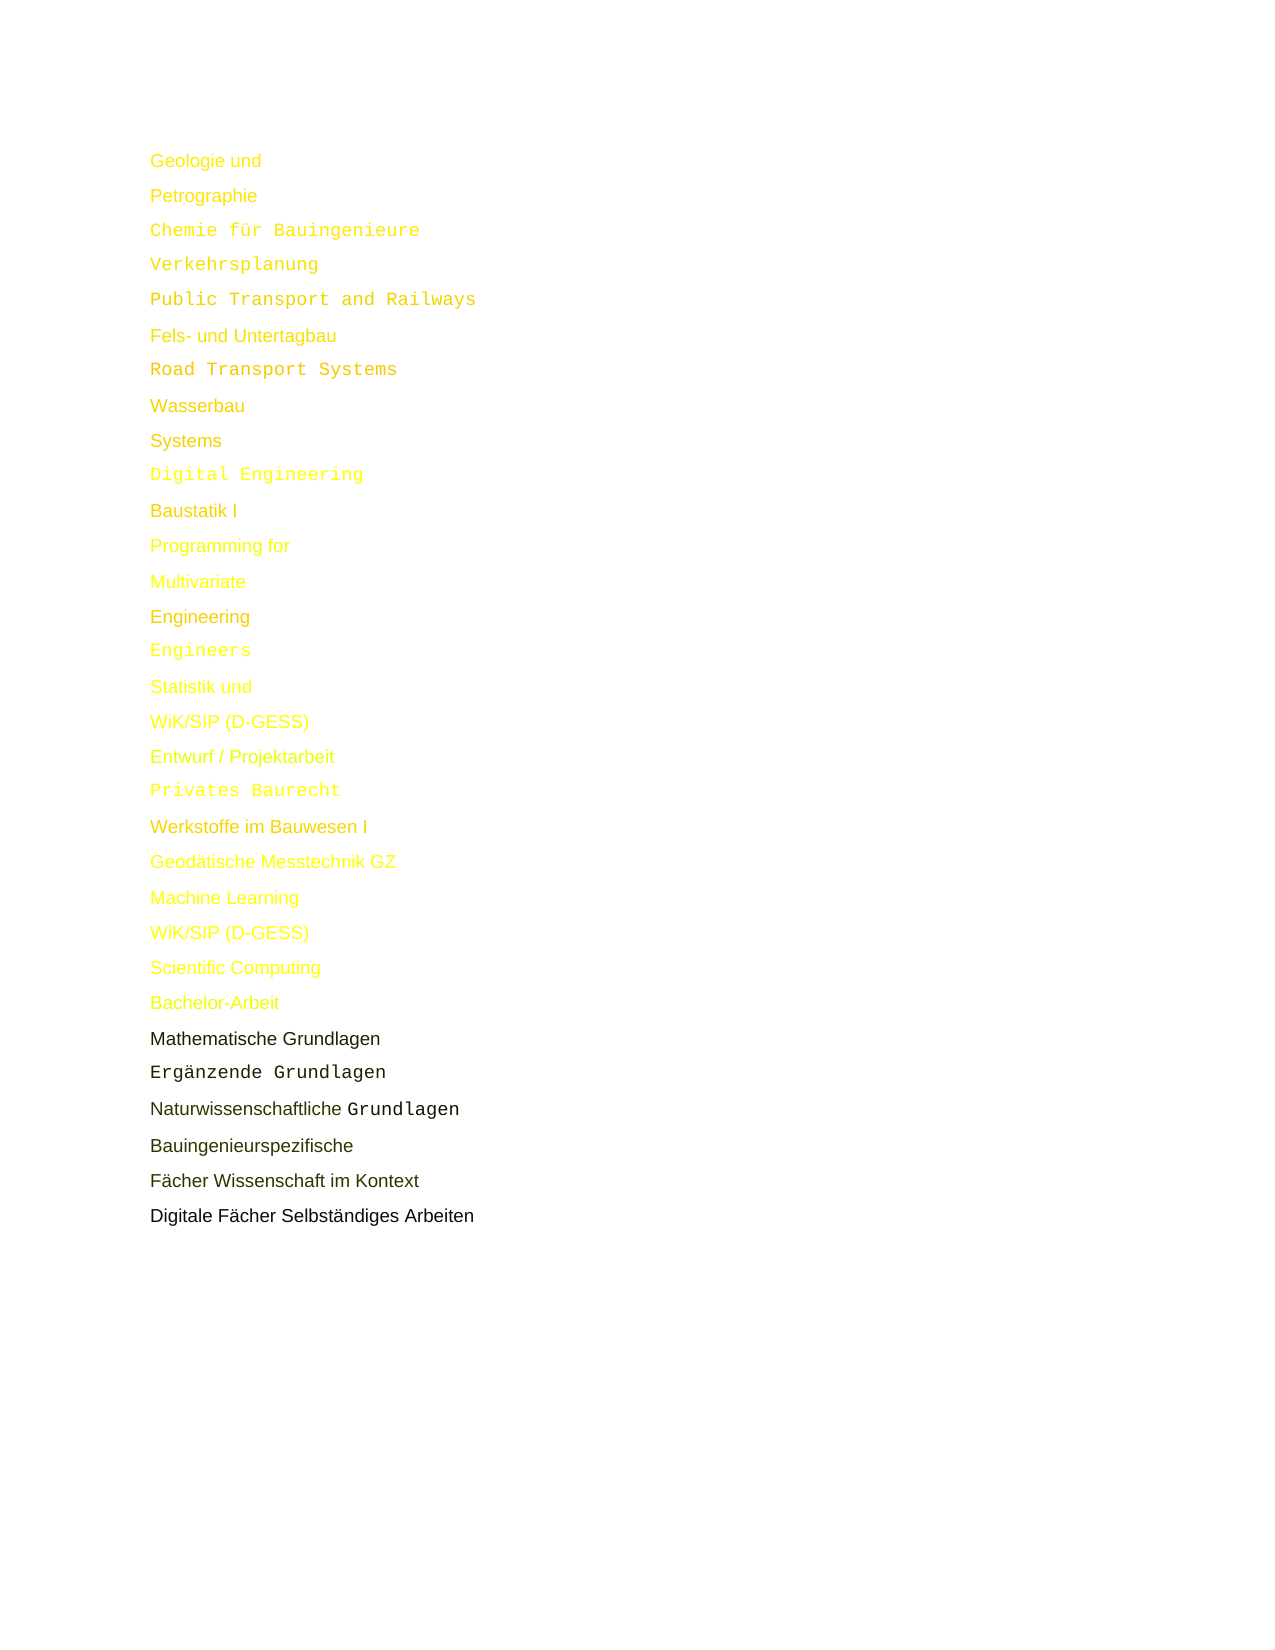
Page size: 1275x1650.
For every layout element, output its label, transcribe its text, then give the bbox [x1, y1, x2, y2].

text WiK/SIP (D-GESS) [150, 711, 1125, 732]
text Public Transport and Railways [150, 290, 1125, 311]
text Baustatik I [150, 500, 1125, 522]
text Multivariate [150, 570, 1125, 592]
text Bauingenieurspezifische [150, 1134, 1125, 1156]
text WiK/SIP (D-GESS) [150, 922, 1125, 943]
text Systems [150, 430, 1125, 452]
text Bachelor-Arbeit [150, 992, 1125, 1014]
text Statistik und [150, 676, 1125, 697]
text Engineers [150, 641, 1125, 662]
text Chemie für Bauingenieure [150, 220, 1125, 242]
text Wasserbau [150, 395, 1125, 416]
text Naturwissenschaftliche Grundlagen [150, 1097, 1125, 1121]
text Fächer Wissenschaft im Kontext [150, 1169, 1125, 1191]
text Werkstoffe im Bauwesen I [150, 816, 1125, 838]
text Digitale Fächer Selbständiges Arbeiten [150, 1205, 1125, 1226]
text Mathematische Grundlagen [150, 1027, 1125, 1049]
text Machine Learning [150, 886, 1125, 908]
text Digital Engineering [150, 465, 1125, 486]
text Engineering [150, 606, 1125, 627]
text Geologie und [150, 150, 1125, 172]
text Programming for [150, 535, 1125, 557]
text Privates Baurecht [150, 781, 1125, 802]
text Petrographie [150, 185, 1125, 207]
text Entwurf / Projektarbeit [150, 746, 1125, 768]
text Geodätische Messtechnik GZ [150, 851, 1125, 873]
text Scientific Computing [150, 957, 1125, 978]
text Road Transport Systems [150, 360, 1125, 381]
text Ergänzende Grundlagen [150, 1062, 1125, 1084]
text Verkehrsplanung [150, 255, 1125, 276]
text Fels- und Untertagbau [150, 325, 1125, 346]
